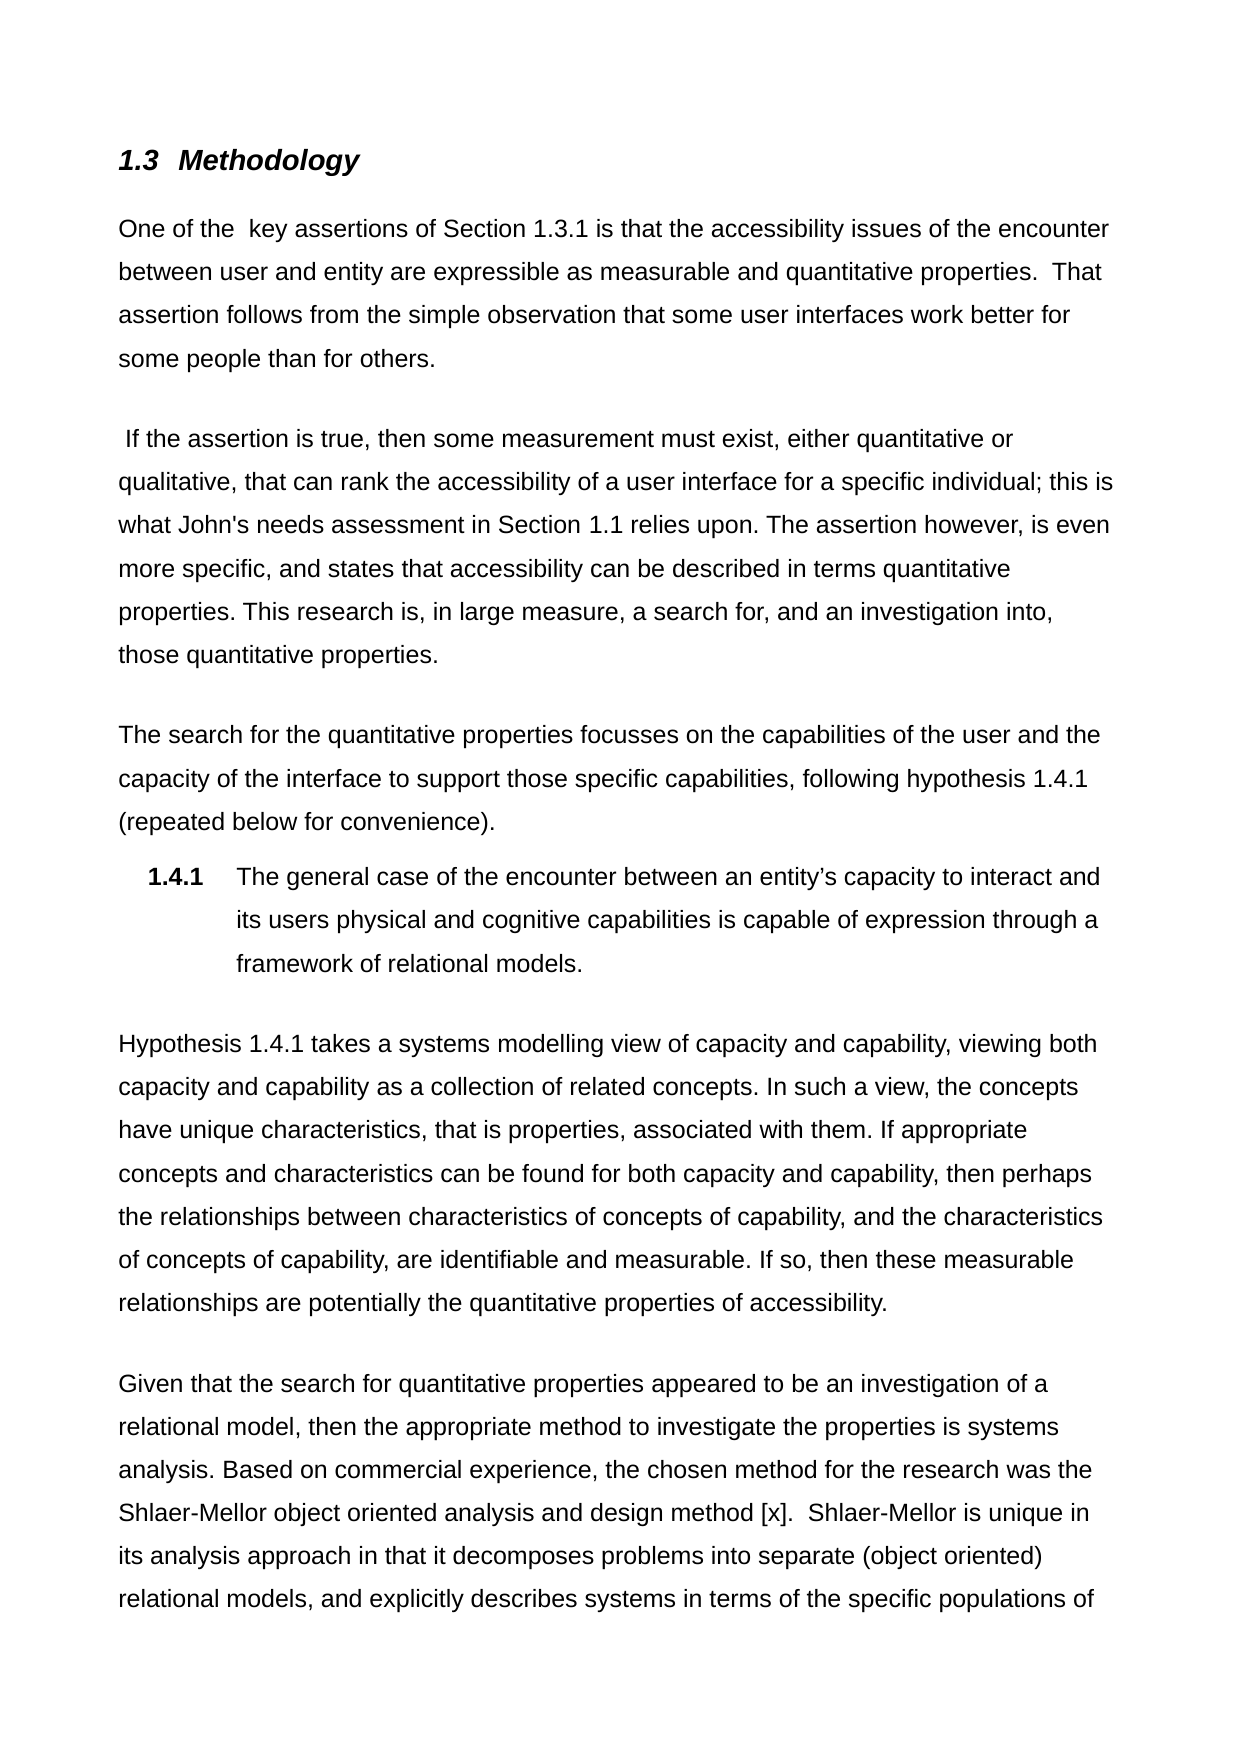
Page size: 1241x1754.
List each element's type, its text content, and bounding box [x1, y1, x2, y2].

text If the assertion is true, then some measurement must exist, either quantitative or qualitative, that can rank the accessibility of a user interface for a specific individual; this is what John's needs assessment in Section 1.1 relies upon. The assertion however, is even more specific, and states that accessibility can be described in terms quantitative properties. This research is, in large measure, a search for, and an investigation into, those quantitative properties. [118, 424, 1122, 668]
subtitle Methodology [118, 143, 1122, 177]
text One of the key assertions of Section 1.3.1 is that the accessibility issues of the encounter between user and entity are expressible as measurable and quantitative properties. That assertion follows from the simple observation that some user interfaces work better for some people than for others. [118, 214, 1122, 372]
text Hypothesis 1.4.1 takes a systems modelling view of capacity and capability, viewing both capacity and capability as a collection of related concepts. In such a view, the concepts have unique characteristics, that is properties, associated with them. If appropriate concepts and characteristics can be found for both capacity and capability, then perhaps the relationships between characteristics of concepts of capability, and the characteristics of concepts of capability, are identifiable and measurable. If so, then these measurable relationships are potentially the quantitative properties of accessibility. [118, 1029, 1122, 1317]
text Given that the search for quantitative properties appeared to be an investigation of a relational model, then the appropriate method to investigate the properties is systems analysis. Based on commercial experience, the chosen method for the research was the Shlaer-Mellor object oriented analysis and design method [x]. Shlaer-Mellor is unique in its analysis approach in that it decomposes problems into separate (object oriented) relational models, and explicitly describes systems in terms of the specific populations of [118, 1368, 1122, 1613]
text 1.4.1 The general case of the encounter between an entity’s capacity to interact and its users physical and cognitive capabilities is capable of expression through a framework of relational models. [148, 862, 1122, 977]
text The search for the quantitative properties focusses on the capabilities of the user and the capacity of the interface to support those specific capabilities, following hypothesis 1.4.1 (repeated below for convenience). [118, 720, 1122, 835]
